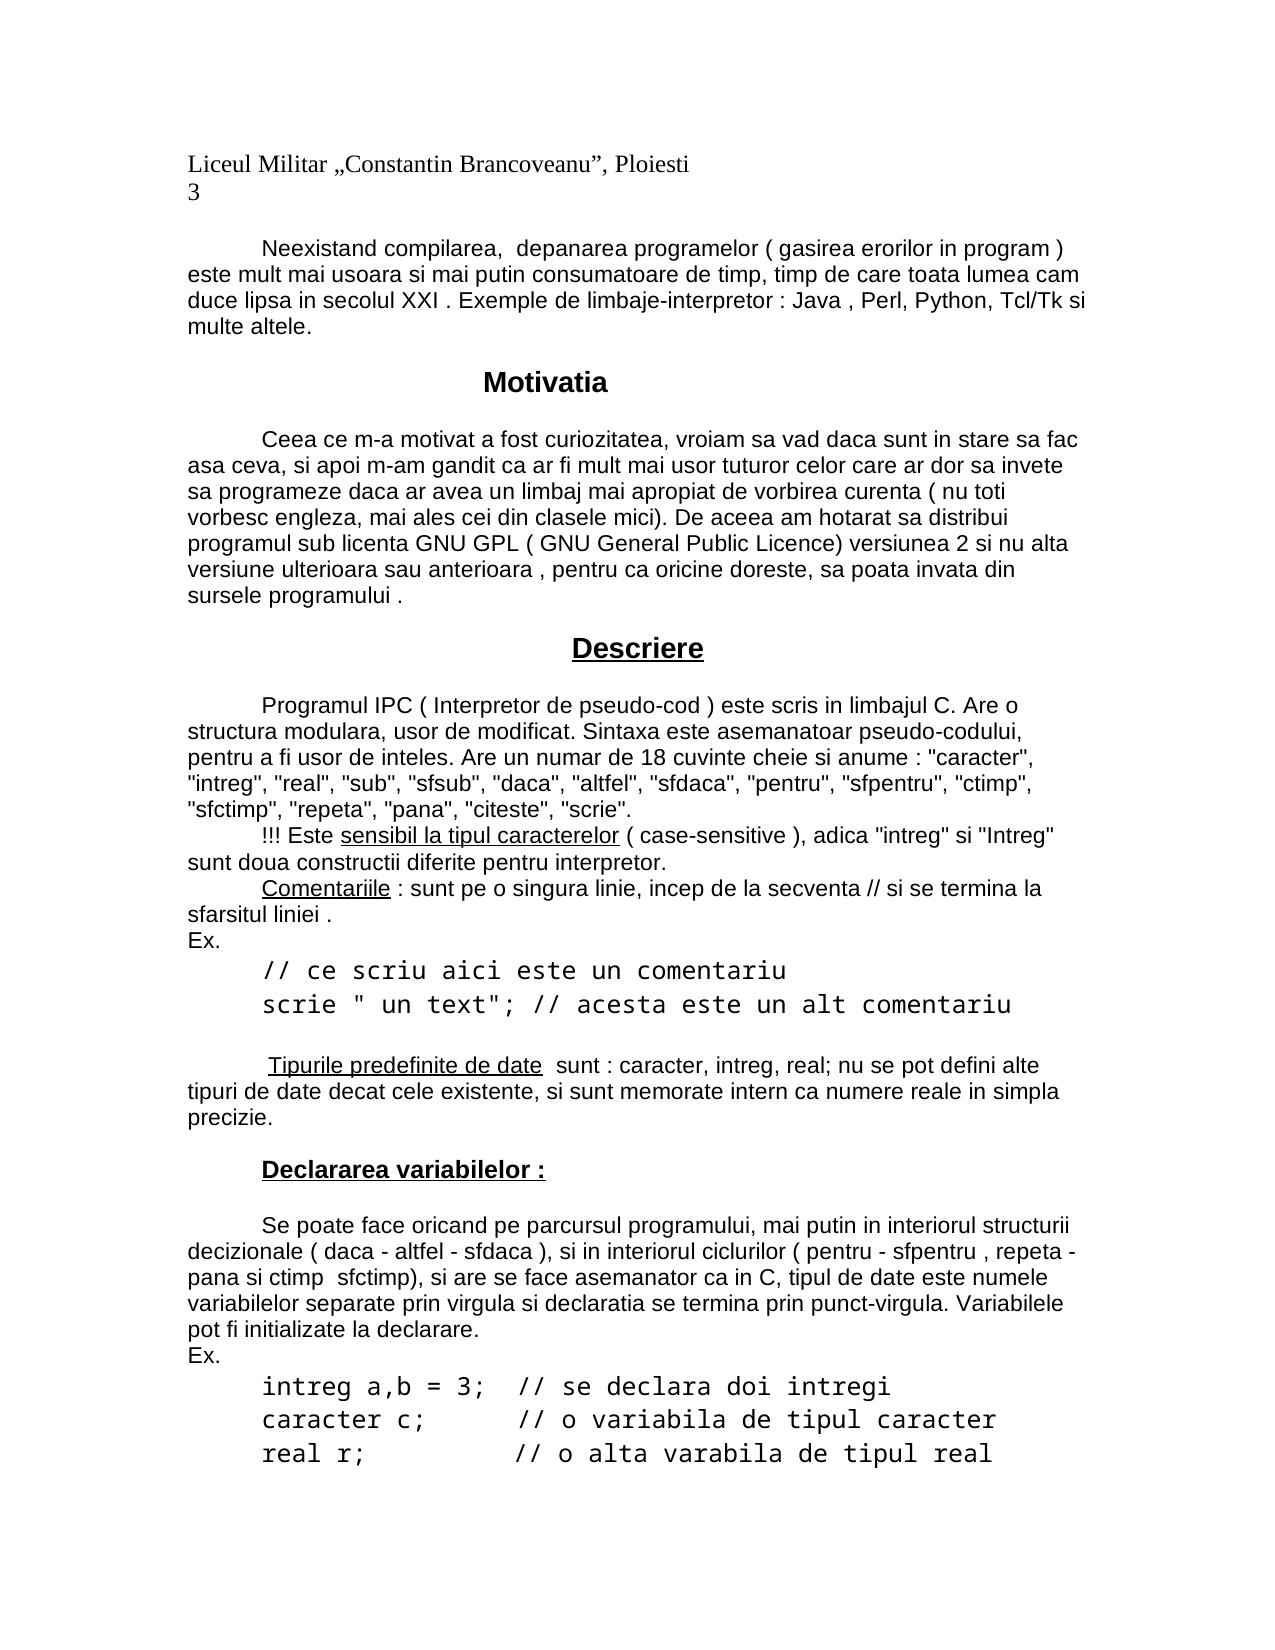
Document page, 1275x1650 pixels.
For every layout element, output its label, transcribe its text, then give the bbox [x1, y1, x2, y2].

text !!! Este sensibil la tipul caracterelor ( case-sensitive ), adica "intreg" si "Intreg" sunt doua constructii diferite pentru interpretor. [187, 823, 1087, 875]
text Declararea variabilelor : [187, 1156, 1087, 1184]
text Ex. [187, 1342, 1087, 1368]
text Tipurile predefinite de date sunt : caracter, intreg, real; nu se pot defini alte tipuri de date decat cele existente, si sunt memorate intern ca numere reale in simpla precizie. [187, 1052, 1087, 1130]
text Descriere [187, 632, 1087, 664]
text Ceea ce m-a motivat a fost curiozitatea, vroiam sa vad daca sunt in stare sa fac asa ceva, si apoi m-am gandit ca ar fi mult mai usor tuturor celor care ar dor sa invete sa programeze daca ar avea un limbaj mai apropiat de vorbirea curenta ( nu toti vorbesc engleza, mai ales cei din clasele mici). De aceea am hotarat sa distribui programul sub licenta GNU GPL ( GNU General Public Licence) versiunea 2 si nu alta versiune ulterioara sau anterioara , pentru ca oricine doreste, sa poata invata din sursele programului . [187, 426, 1087, 608]
text real r; // o alta varabila de tipul real [187, 1436, 1087, 1470]
text Comentariile : sunt pe o singura linie, incep de la secventa // si se termina la sfarsitul liniei . [187, 875, 1087, 927]
text Se poate face oricand pe parcursul programului, mai putin in interiorul structurii decizionale ( daca - altfel - sfdaca ), si in interiorul ciclurilor ( pentru - sfpentru , repeta - pana si ctimp ­ sfctimp), si are se face asemanator ca in C, tipul de date este numele variabilelor separate prin virgula si declaratia se termina prin punct-virgula. Variabilele pot fi initializate la declarare. [187, 1212, 1087, 1342]
text Neexistand compilarea, depanarea programelor ( gasirea erorilor in program ) este mult mai usoara si mai putin consumatoare de timp, timp de care toata lumea cam duce lipsa in secolul XXI . Exemple de limbaje-interpretor : Java , Perl, Python, Tcl/Tk si multe altele. [187, 236, 1087, 340]
text Motivatia [187, 366, 1087, 398]
text Programul IPC ( Interpretor de pseudo-cod ) este scris in limbajul C. Are o structura modulara, usor de modificat. Sintaxa este asemanatoar pseudo-codului, pentru a fi usor de inteles. Are un numar de 18 cuvinte cheie si anume : "caracter", "intreg", "real", "sub", "sfsub", "daca", "altfel", "sfdaca", "pentru", "sfpentru", "ctimp", "sfctimp", "repeta", "pana", "citeste", "scrie". [187, 693, 1087, 823]
text Ex. [187, 927, 1087, 953]
text caracter c; // o variabila de tipul caracter [187, 1402, 1087, 1436]
text intreg a,b = 3; // se declara doi intregi [187, 1368, 1087, 1402]
text // ce scriu aici este un comentariu [187, 953, 1087, 987]
text scrie " un text"; // acesta este un alt comentariu [187, 987, 1087, 1021]
